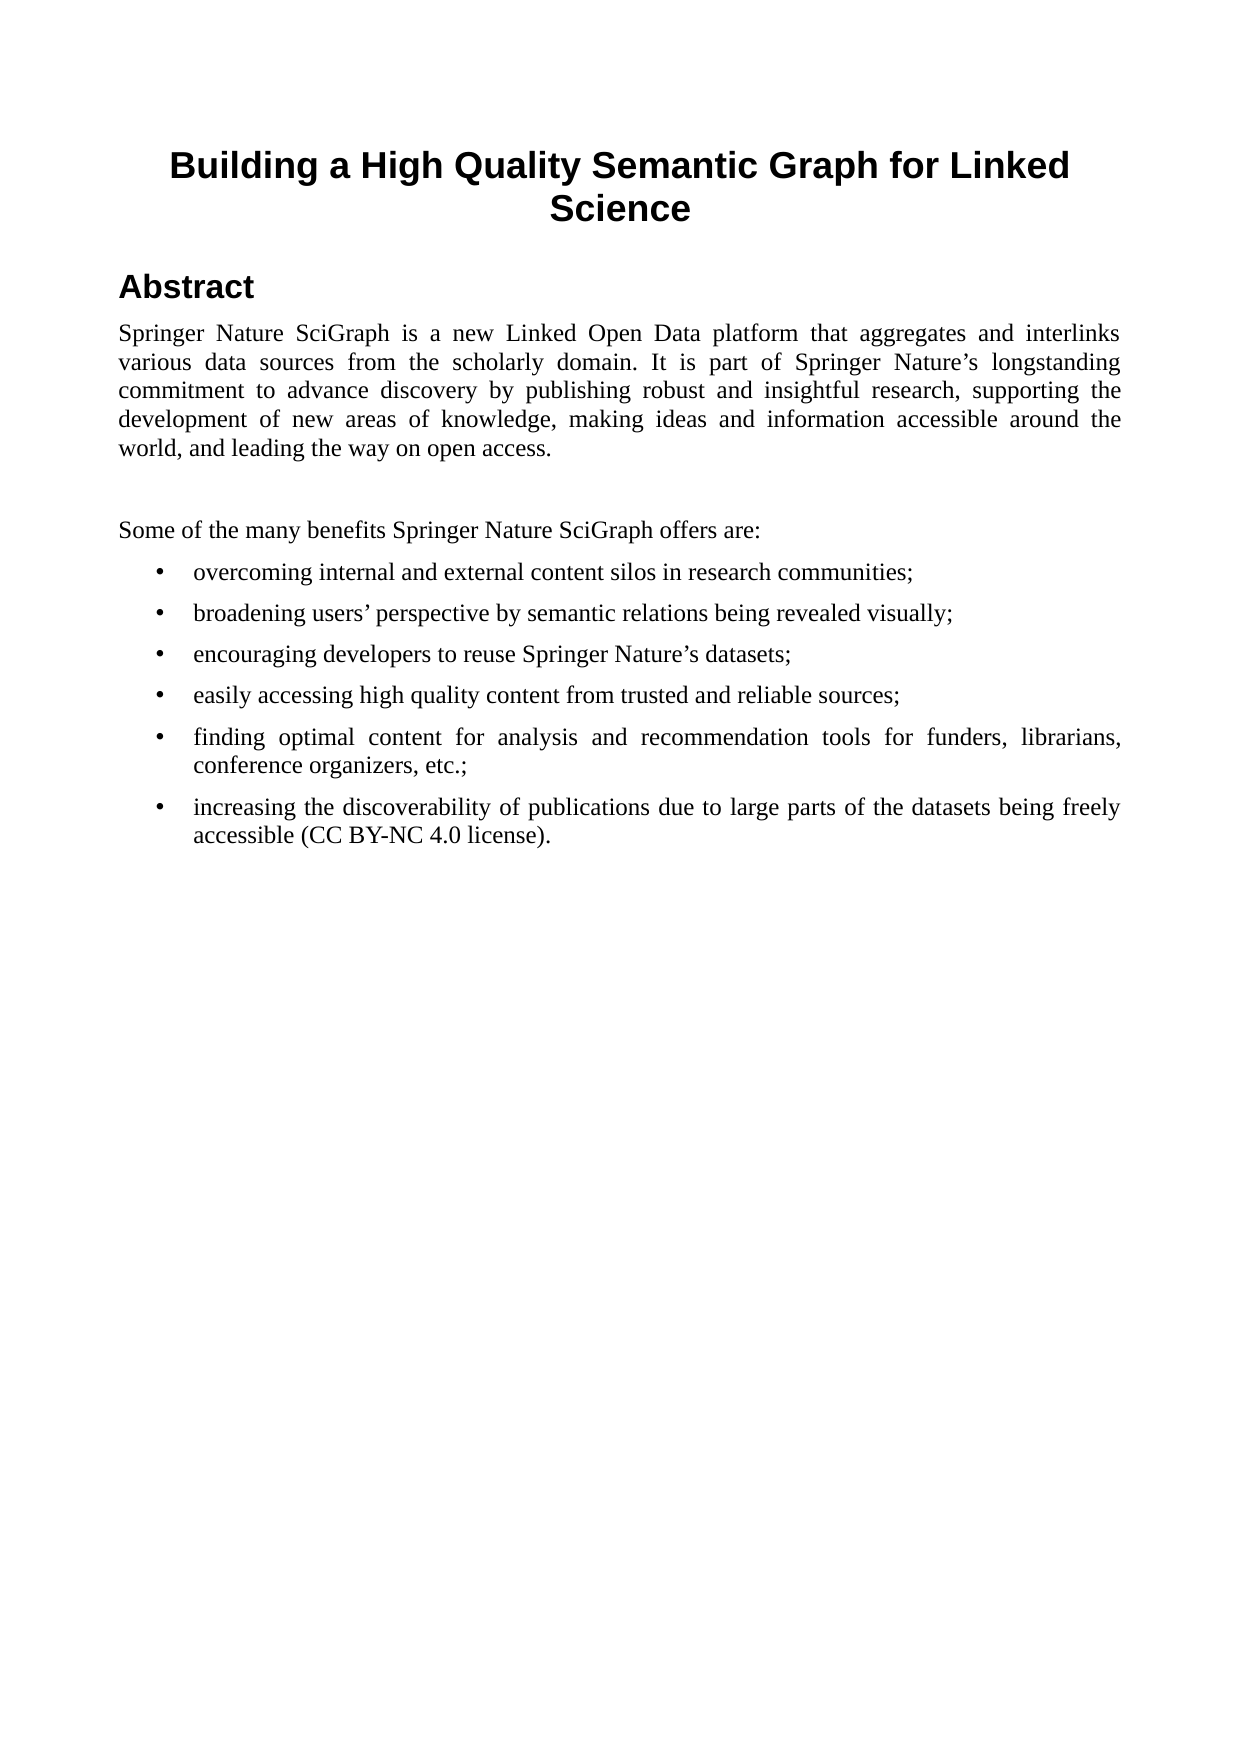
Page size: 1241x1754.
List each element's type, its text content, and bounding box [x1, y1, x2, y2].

subtitle Abstract [118, 267, 1122, 306]
text Springer Nature SciGraph is a new Linked Open Data platform that aggregates and interlinks various data sources from the scholarly domain. It is part of Springer Nature’s longstanding commitment to advance discovery by publishing robust and insightful research, supporting the development of new areas of knowledge, making ideas and information accessible around the world, and leading the way on open access. [118, 318, 1122, 462]
list encouraging developers to reuse Springer Nature’s datasets; [156, 639, 1122, 668]
list broadening users’ perspective by semantic relations being revealed visually; [156, 598, 1122, 627]
list finding optimal content for analysis and recommendation tools for funders, librarians, conference organizers, etc.; [156, 722, 1122, 779]
list increasing the discoverability of publications due to large parts of the datasets being freely accessible (CC BY-NC 4.0 license). [156, 792, 1122, 849]
title Building a High Quality Semantic Graph for Linked Science [118, 143, 1122, 229]
list easily accessing high quality content from trusted and reliable sources; [156, 681, 1122, 709]
text Some of the many benefits Springer Nature SciGraph offers are: [118, 516, 1122, 544]
list overcoming internal and external content silos in research communities; [156, 557, 1122, 586]
